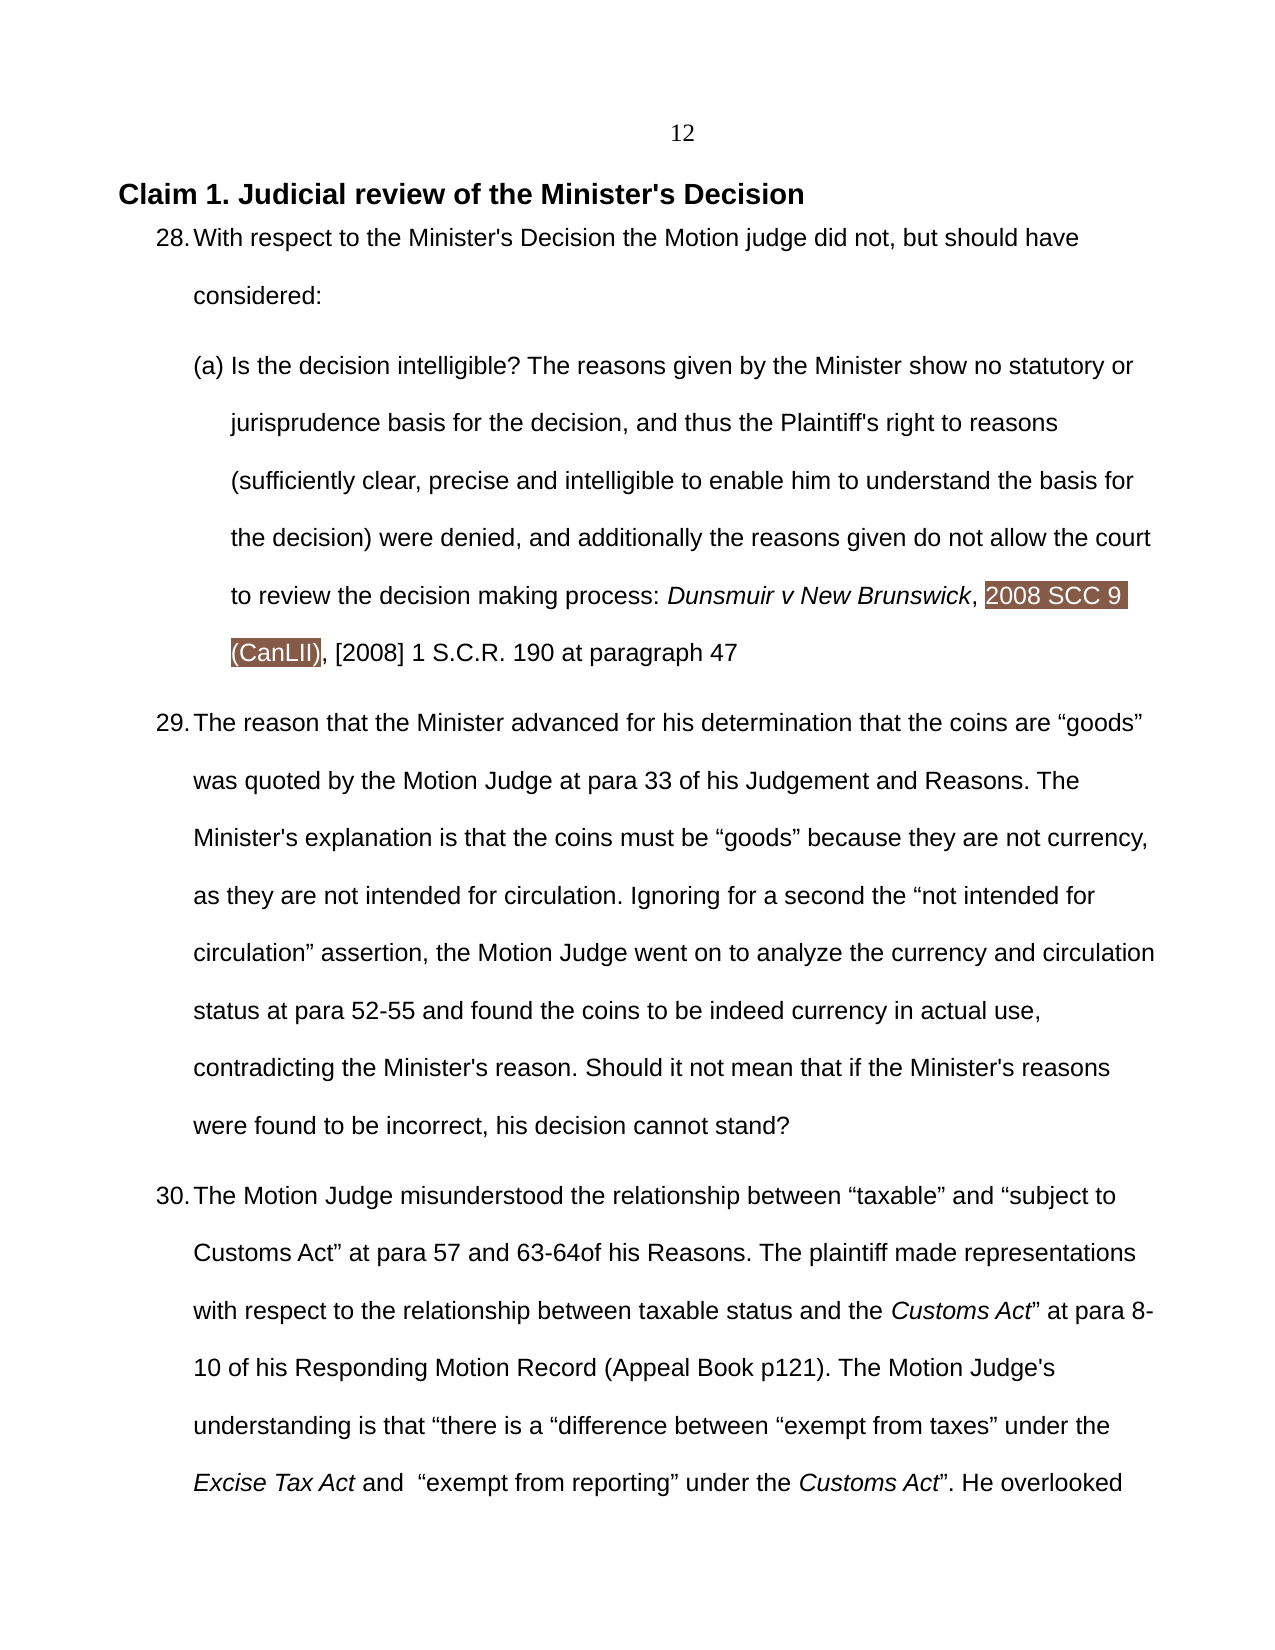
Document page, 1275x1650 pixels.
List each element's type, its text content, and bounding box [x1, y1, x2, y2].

subtitle The reason that the Minister advanced for his determination that the coins are “goods” was quoted by the Motion Judge at para 33 of his Judgement and Reasons. The Minister's explanation is that the coins must be “goods” because they are not currency, as they are not intended for circulation. Ignoring for a second the “not intended for circulation” assertion, the Motion Judge went on to analyze the currency and circulation status at para 52-55 and found the coins to be indeed currency in actual use, contradicting the Minister's reason. Should it not mean that if the Minister's reasons were found to be incorrect, his decision cannot stand? [156, 708, 1157, 1139]
subtitle With respect to the Minister's Decision the Motion judge did not, but should have considered: [156, 223, 1157, 309]
subtitle Is the decision intelligible? The reasons given by the Minister show no statutory or jurisprudence basis for the decision, and thus the Plaintiff's right to reasons (sufficiently clear, precise and intelligible to enable him to understand the basis for the decision) were denied, and additionally the reasons given do not allow the court to review the decision making process: Dunsmuir v New Brunswick, 2008 SCC 9 (CanLII), [2008] 1 S.C.R. 190 at paragraph 47 [193, 351, 1157, 667]
subtitle Claim 1. Judicial review of the Minister's Decision [118, 177, 1157, 211]
subtitle The Motion Judge misunderstood the relationship between “taxable” and “subject to Customs Act” at para 57 and 63-64of his Reasons. The plaintiff made representations with respect to the relationship between taxable status and the Customs Act” at para 8-10 of his Responding Motion Record (Appeal Book p121). The Motion Judge's understanding is that “there is a “difference between “exempt from taxes” under the Excise Tax Act and “exempt from reporting” under the Customs Act”. He overlooked [156, 1181, 1157, 1497]
